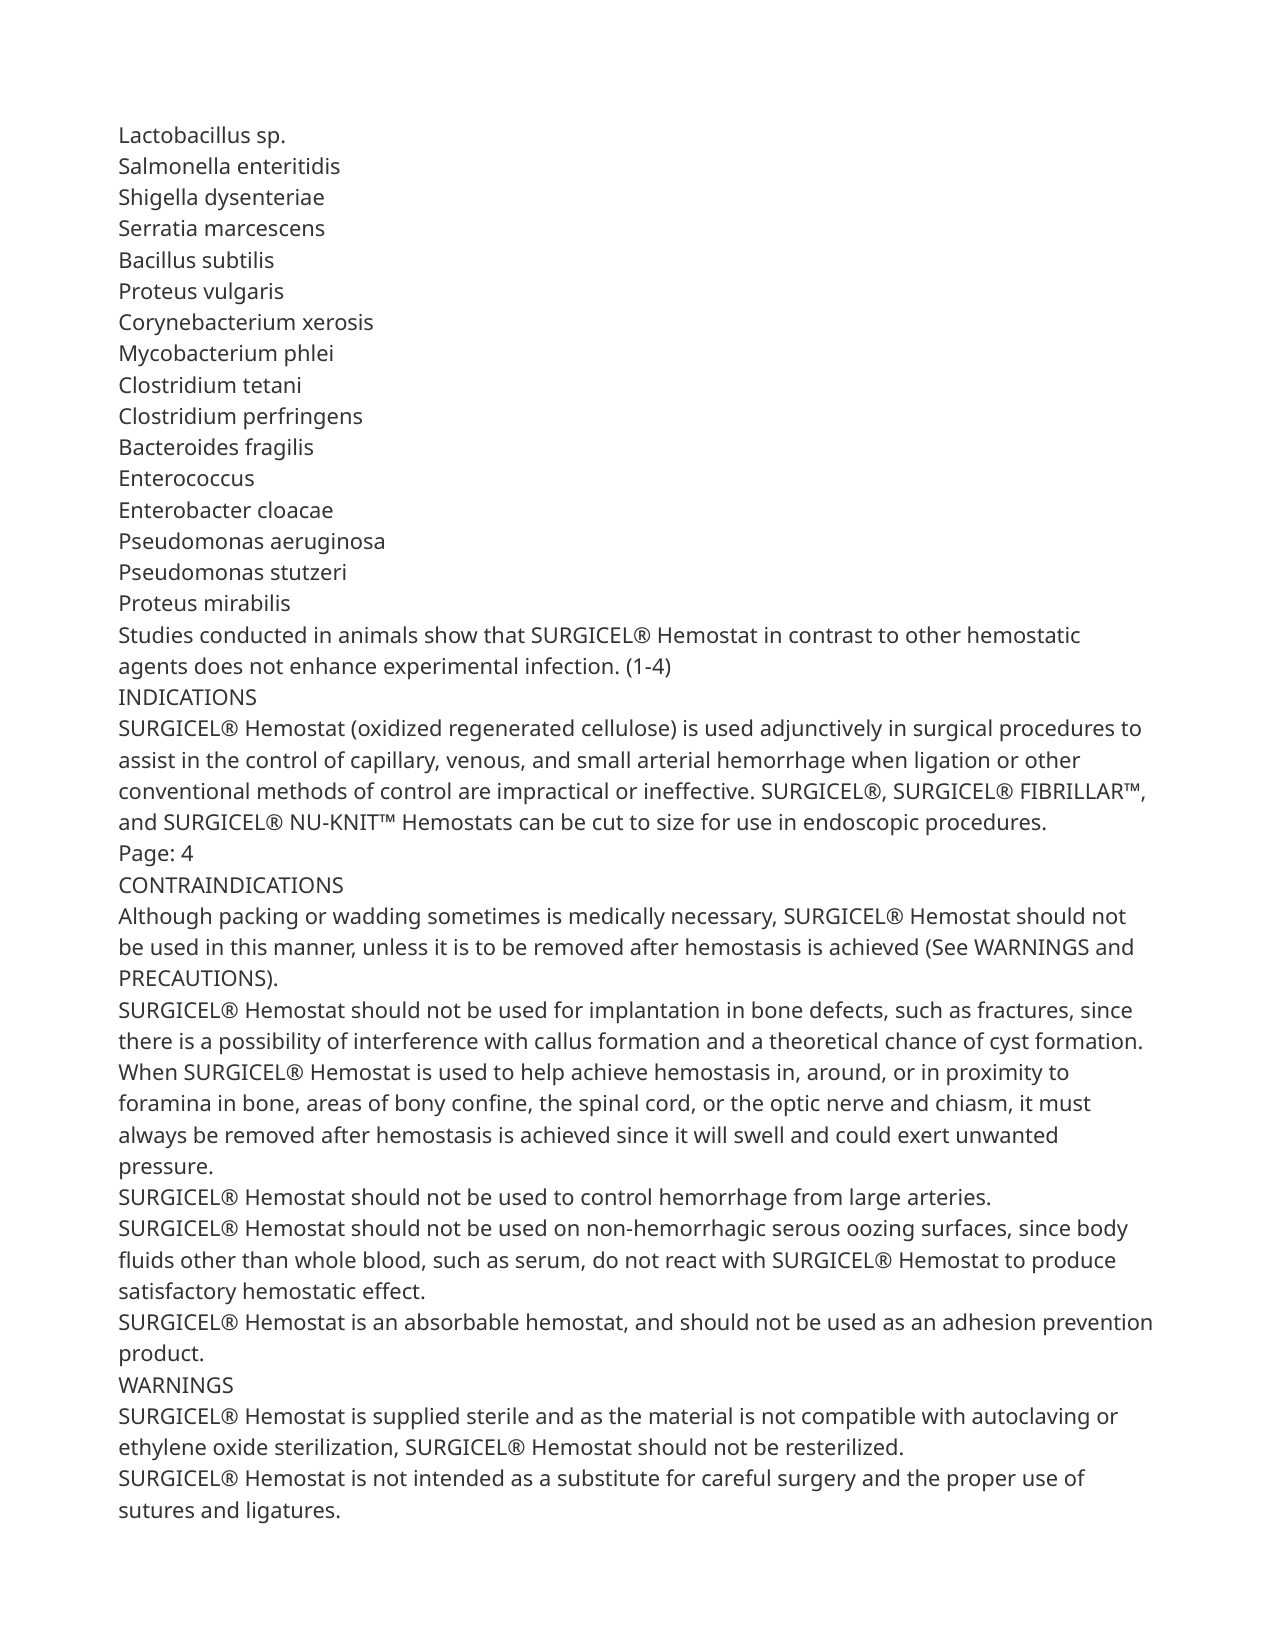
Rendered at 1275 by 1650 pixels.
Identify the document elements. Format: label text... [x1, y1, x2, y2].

text Enterococcus [118, 462, 1157, 493]
text Clostridium tetani [118, 368, 1157, 399]
text Enterobacter cloacae [118, 493, 1157, 524]
text Lactobacillus sp. [118, 118, 1157, 149]
text Although packing or wadding sometimes is medically necessary, SURGICEL® Hemostat should not be used in this manner, unless it is to be removed after hemostasis is achieved (See WARNINGS and PRECAUTIONS). [118, 899, 1157, 993]
text Bacteroides fragilis [118, 431, 1157, 462]
text Mycobacterium phlei [118, 337, 1157, 368]
text INDICATIONS [118, 681, 1157, 712]
text SURGICEL® Hemostat is supplied sterile and as the material is not compatible with autoclaving or ethylene oxide sterilization, SURGICEL® Hemostat should not be resterilized. [118, 1399, 1157, 1462]
text Corynebacterium xerosis [118, 306, 1157, 337]
text SURGICEL® Hemostat should not be used to control hemorrhage from large arteries. [118, 1181, 1157, 1212]
text SURGICEL® Hemostat is an absorbable hemostat, and should not be used as an adhesion prevention product. [118, 1306, 1157, 1368]
text Proteus vulgaris [118, 274, 1157, 306]
text SURGICEL® Hemostat should not be used on non-hemorrhagic serous oozing surfaces, since body fluids other than whole blood, such as serum, do not react with SURGICEL® Hemostat to produce satisfactory hemostatic effect. [118, 1212, 1157, 1306]
text Serratia marcescens [118, 212, 1157, 243]
text When SURGICEL® Hemostat is used to help achieve hemostasis in, around, or in proximity to foramina in bone, areas of bony confine, the spinal cord, or the optic nerve and chiasm, it must always be removed after hemostasis is achieved since it will swell and could exert unwanted pressure. [118, 1056, 1157, 1181]
text Salmonella enteritidis [118, 149, 1157, 181]
text SURGICEL® Hemostat is not intended as a substitute for careful surgery and the proper use of sutures and ligatures. [118, 1462, 1157, 1524]
text SURGICEL® Hemostat (oxidized regenerated cellulose) is used adjunctively in surgical procedures to assist in the control of capillary, venous, and small arterial hemorrhage when ligation or other conventional methods of control are impractical or ineffective. SURGICEL®, SURGICEL® FIBRILLAR™, and SURGICEL® NU‑KNIT™ Hemostats can be cut to size for use in endoscopic procedures. [118, 712, 1157, 837]
text Proteus mirabilis [118, 587, 1157, 618]
text Pseudomonas stutzeri [118, 556, 1157, 587]
text Clostridium perfringens [118, 399, 1157, 431]
text Studies conducted in animals show that SURGICEL® Hemostat in contrast to other hemostatic agents does not enhance experimental infection. (1-4) [118, 618, 1157, 681]
text Pseudomonas aeruginosa [118, 524, 1157, 556]
text Shigella dysenteriae [118, 181, 1157, 212]
text Bacillus subtilis [118, 243, 1157, 274]
text Page: 4 [118, 837, 1157, 868]
text CONTRAINDICATIONS [118, 868, 1157, 899]
text WARNINGS [118, 1368, 1157, 1399]
text SURGICEL® Hemostat should not be used for implantation in bone defects, such as fractures, since there is a possibility of interference with callus formation and a theoretical chance of cyst formation. [118, 993, 1157, 1056]
